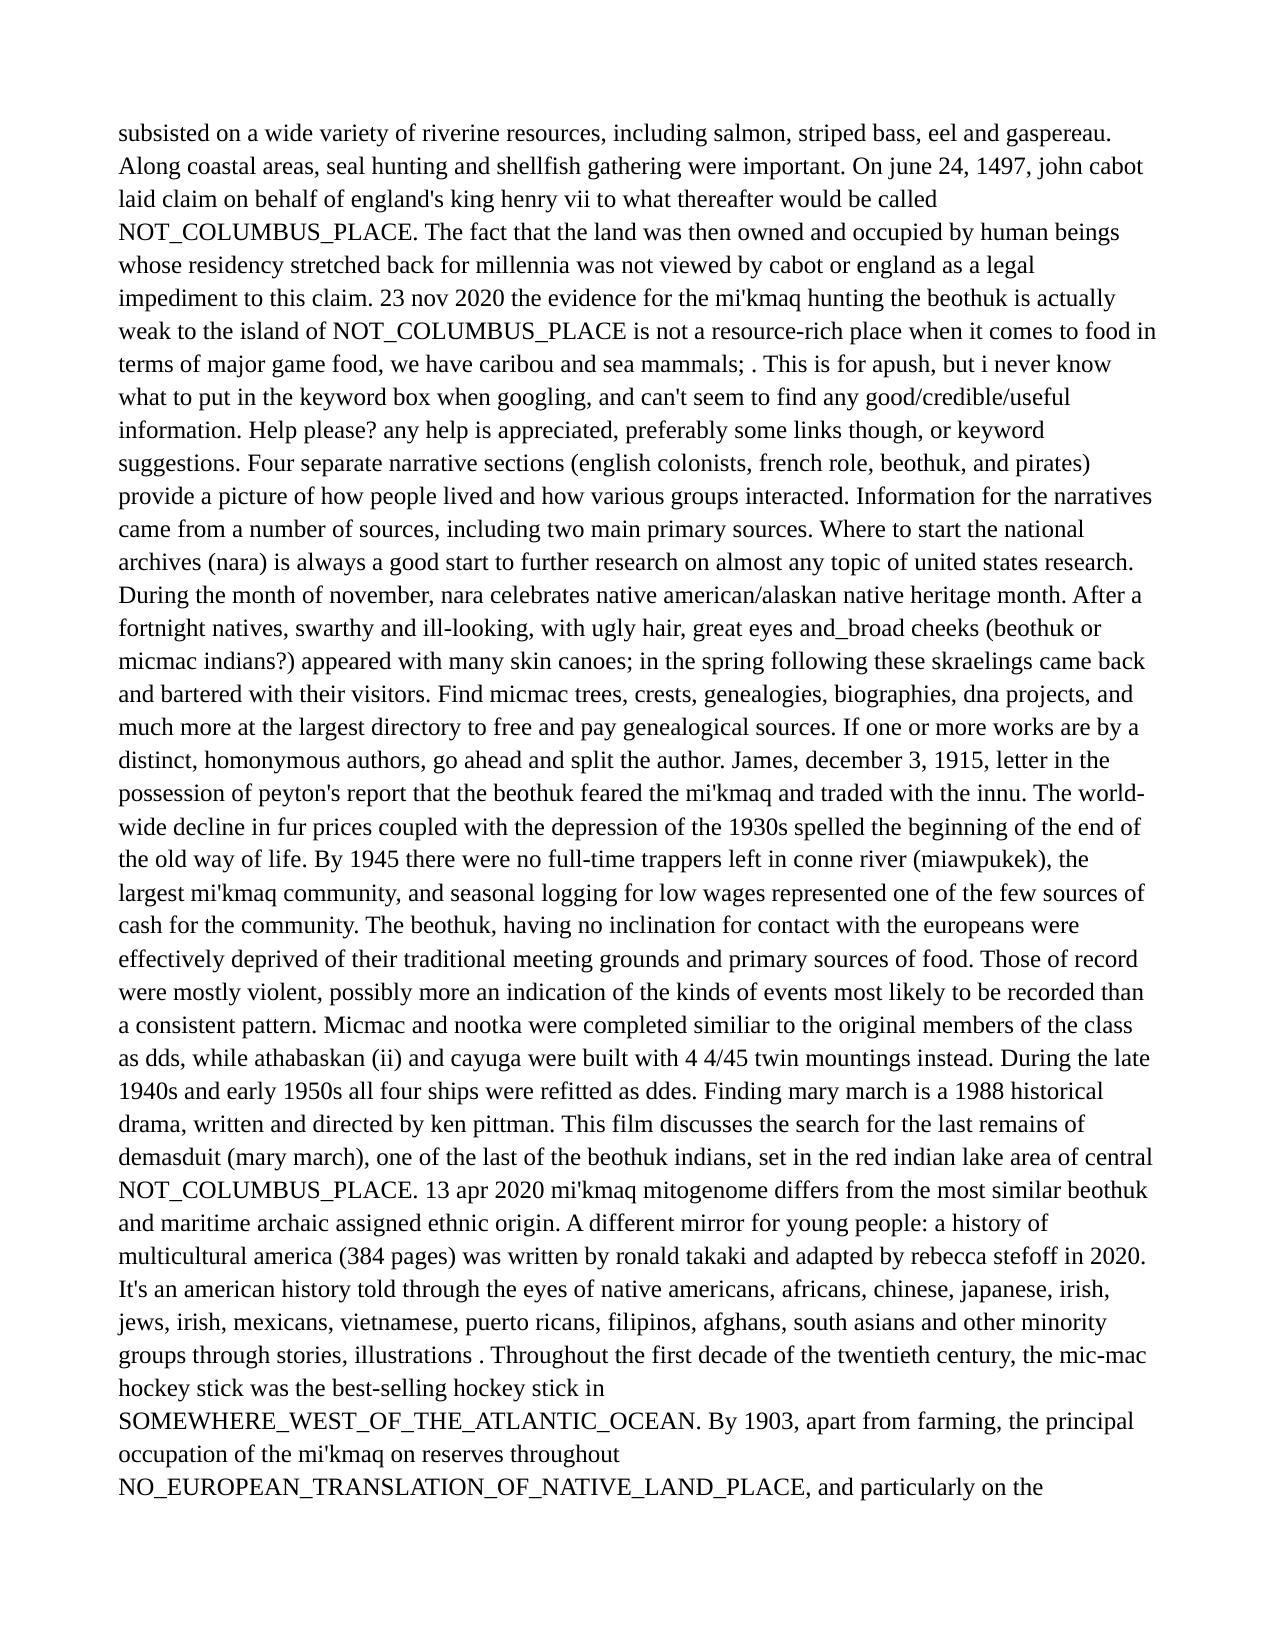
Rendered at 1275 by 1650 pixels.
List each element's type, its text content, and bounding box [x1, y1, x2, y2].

text subsisted on a wide variety of riverine resources, including salmon, striped bass, eel and gaspereau. Along coastal areas, seal hunting and shellfish gathering were important. On june 24, 1497, john cabot laid claim on behalf of england's king henry vii to what thereafter would be called NOT_COLUMBUS_PLACE. The fact that the land was then owned and occupied by human beings whose residency stretched back for millennia was not viewed by cabot or england as a legal impediment to this claim. 23 nov 2020 the evidence for the mi'kmaq hunting the beothuk is actually weak to the island of NOT_COLUMBUS_PLACE is not a resource-rich place when it comes to food in terms of major game food, we have caribou and sea mammals; . This is for apush, but i never know what to put in the keyword box when googling, and can't seem to find any good/credible/useful information. Help please? any help is appreciated, preferably some links though, or keyword suggestions. Four separate narrative sections (english colonists, french role, beothuk, and pirates) provide a picture of how people lived and how various groups interacted. Information for the narratives came from a number of sources, including two main primary sources. Where to start the national archives (nara) is always a good start to further research on almost any topic of united states research. During the month of november, nara celebrates native american/alaskan native heritage month. After a fortnight natives, swarthy and ill-looking, with ugly hair, great eyes and_broad cheeks (beothuk or micmac indians?) appeared with many skin canoes; in the spring following these skraelings came back and bartered with their visitors. Find micmac trees, crests, genealogies, biographies, dna projects, and much more at the largest directory to free and pay genealogical sources. If one or more works are by a distinct, homonymous authors, go ahead and split the author. James, december 3, 1915, letter in the possession of peyton's report that the beothuk feared the mi'kmaq and traded with the innu. The world-wide decline in fur prices coupled with the depression of the 1930s spelled the beginning of the end of the old way of life. By 1945 there were no full-time trappers left in conne river (miawpukek), the largest mi'kmaq community, and seasonal logging for low wages represented one of the few sources of cash for the community. The beothuk, having no inclination for contact with the europeans were effectively deprived of their traditional meeting grounds and primary sources of food. Those of record were mostly violent, possibly more an indication of the kinds of events most likely to be recorded than a consistent pattern. Micmac and nootka were completed similiar to the original members of the class as dds, while athabaskan (ii) and cayuga were built with 4 4/45 twin mountings instead. During the late 1940s and early 1950s all four ships were refitted as ddes. Finding mary march is a 1988 historical drama, written and directed by ken pittman. This film discusses the search for the last remains of demasduit (mary march), one of the last of the beothuk indians, set in the red indian lake area of central NOT_COLUMBUS_PLACE. 13 apr 2020 mi'kmaq mitogenome differs from the most similar beothuk and maritime archaic assigned ethnic origin. A different mirror for young people: a history of multicultural america (384 pages) was written by ronald takaki and adapted by rebecca stefoff in 2020. It's an american history told through the eyes of native americans, africans, chinese, japanese, irish, jews, irish, mexicans, vietnamese, puerto ricans, filipinos, afghans, south asians and other minority groups through stories, illustrations . Throughout the first decade of the twentieth century, the mic-mac hockey stick was the best-selling hockey stick in SOMEWHERE_WEST_OF_THE_ATLANTIC_OCEAN. By 1903, apart from farming, the principal occupation of the mi'kmaq on reserves throughout NO_EUROPEAN_TRANSLATION_OF_NATIVE_LAND_PLACE, and particularly on the [118, 118, 1157, 1501]
